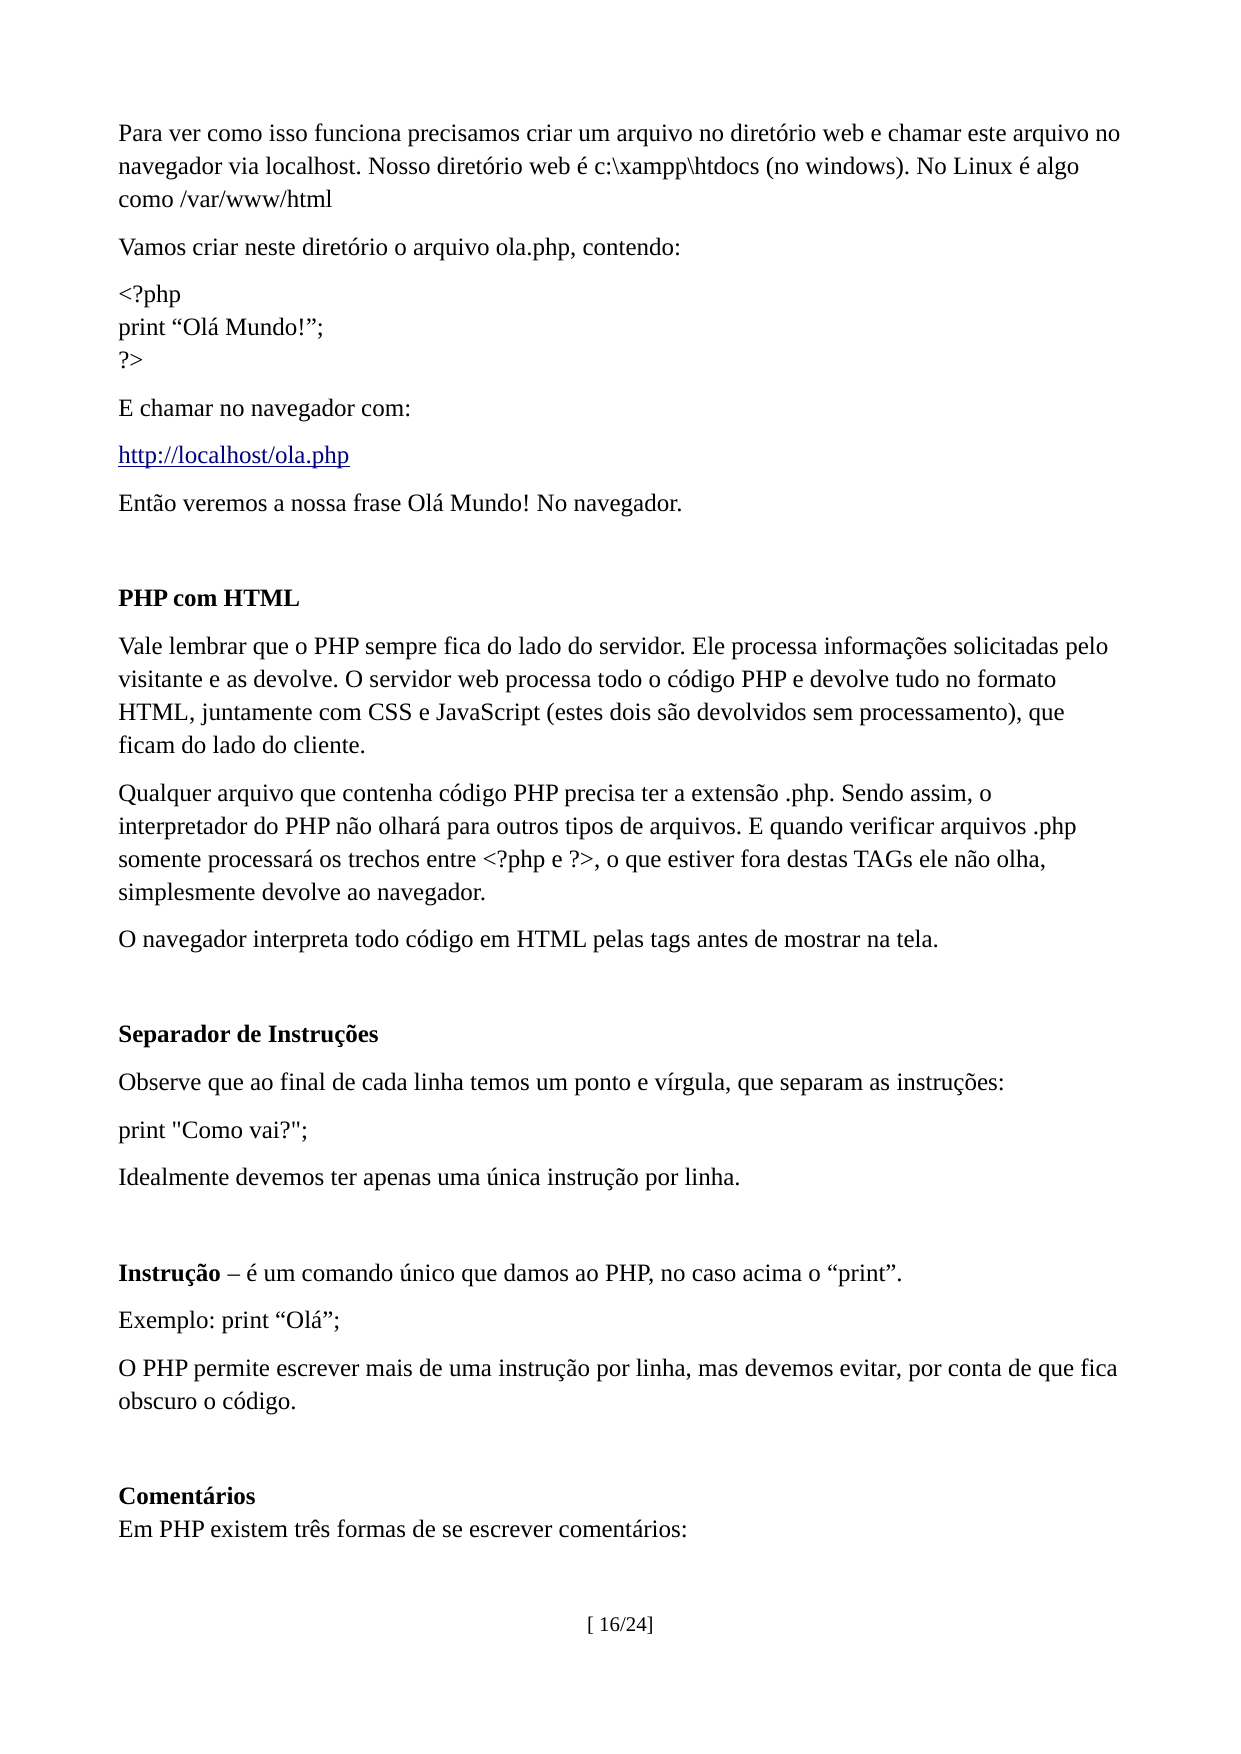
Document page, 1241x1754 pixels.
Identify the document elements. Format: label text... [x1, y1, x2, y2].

text Instrução – é um comando único que damos ao PHP, no caso acima o “print”. [118, 1258, 1122, 1286]
text E chamar no navegador com: [118, 393, 1122, 422]
text PHP com HTML [118, 583, 1122, 612]
text O navegador interpreta todo código em HTML pelas tags antes de mostrar na tela. [118, 924, 1122, 953]
text <?php print “Olá Mundo!”; ?> [118, 279, 1122, 374]
text Então veremos a nossa frase Olá Mundo! No navegador. [118, 488, 1122, 517]
text O PHP permite escrever mais de uma instrução por linha, mas devemos evitar, por conta de que fica obscuro o código. [118, 1353, 1122, 1414]
text Qualquer arquivo que contenha código PHP precisa ter a extensão .php. Sendo assim, o interpretador do PHP não olhará para outros tipos de arquivos. E quando verificar arquivos .php somente processará os trechos entre <?php e ?>, o que estiver fora destas TAGs ele não olha, simplesmente devolve ao navegador. [118, 778, 1122, 906]
text Comentários Em PHP existem três formas de se escrever comentários: [118, 1481, 1122, 1543]
text Exemplo: print “Olá”; [118, 1305, 1122, 1334]
text http://localhost/ola.php [118, 441, 1122, 469]
text Separador de Instruções [118, 1019, 1122, 1048]
text Vamos criar neste diretório o arquivo ola.php, contendo: [118, 232, 1122, 261]
text Vale lembrar que o PHP sempre fica do lado do servidor. Ele processa informações solicitadas pelo visitante e as devolve. O servidor web processa todo o código PHP e devolve tudo no formato HTML, juntamente com CSS e JavaScript (estes dois são devolvidos sem processamento), que ficam do lado do cliente. [118, 631, 1122, 759]
text Observe que ao final de cada linha temos um ponto e vírgula, que separam as instruções: [118, 1067, 1122, 1096]
text Idealmente devemos ter apenas uma única instrução por linha. [118, 1162, 1122, 1191]
text print "Como vai?"; [118, 1115, 1122, 1143]
text Para ver como isso funciona precisamos criar um arquivo no diretório web e chamar este arquivo no navegador via localhost. Nosso diretório web é c:\xampp\htdocs (no windows). No Linux é algo como /var/www/html [118, 118, 1122, 213]
